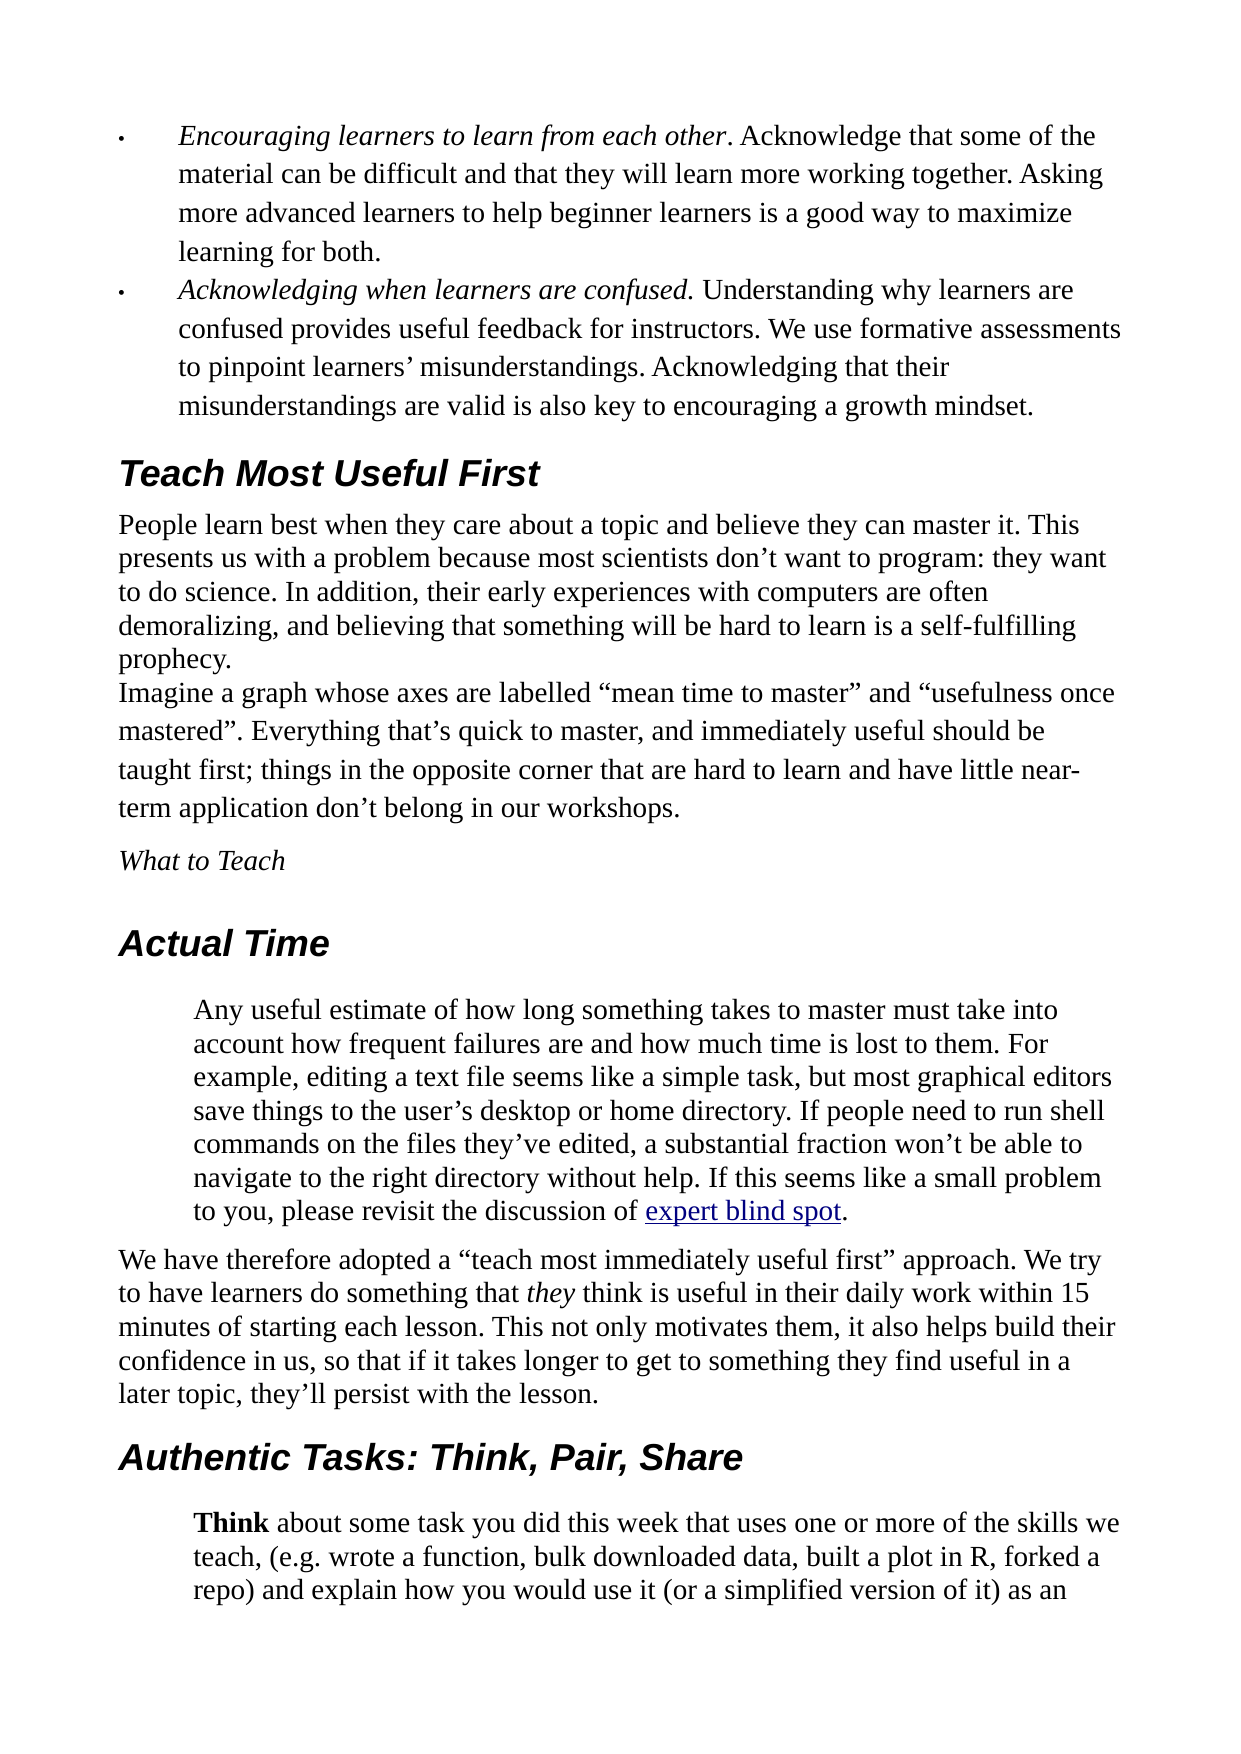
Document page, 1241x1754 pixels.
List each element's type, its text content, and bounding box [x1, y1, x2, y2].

list Encouraging learners to learn from each other. Acknowledge that some of the material can be difficult and that they will learn more working together. Asking more advanced learners to help beginner learners is a good way to maximize learning for both. [118, 118, 1122, 267]
subtitle Authentic Tasks: Think, Pair, Share [118, 1435, 1122, 1478]
text What to Teach [118, 843, 1122, 877]
text Any useful estimate of how long something takes to master must take into account how frequent failures are and how much time is lost to them. For example, editing a text file seems like a simple task, but most graphical editors save things to the user’s desktop or home directory. If people need to run shell commands on the files they’ve edited, a substantial fraction won’t be able to navigate to the right directory without help. If this seems like a small problem to you, please revisit the discussion of expert blind spot. [193, 992, 1122, 1227]
subtitle Actual Time [118, 922, 1122, 965]
list Acknowledging when learners are confused. Understanding why learners are confused provides useful feedback for instructors. We use formative assessments to pinpoint learners’ misunderstandings. Acknowledging that their misunderstandings are valid is also key to encouraging a growth mindset. [118, 272, 1122, 421]
text Imagine a graph whose axes are labelled “mean time to master” and “usefulness once mastered”. Everything that’s quick to master, and immediately useful should be taught first; things in the opposite corner that are hard to learn and have little near-term application don’t belong in our workshops. [118, 675, 1122, 824]
subtitle Teach Most Useful First [118, 451, 1122, 494]
text Think about some task you did this week that uses one or more of the skills we teach, (e.g. wrote a function, bulk downloaded data, built a plot in R, forked a repo) and explain how you would use it (or a simplified version of it) as an [193, 1505, 1122, 1606]
text We have therefore adopted a “teach most immediately useful first” approach. We try to have learners do something that they think is useful in their daily work within 15 minutes of starting each lesson. This not only motivates them, it also helps build their confidence in us, so that if it takes longer to get to something they find useful in a later topic, they’ll persist with the lesson. [118, 1242, 1122, 1410]
text People learn best when they care about a topic and believe they can master it. This presents us with a problem because most scientists don’t want to program: they want to do science. In addition, their early experiences with computers are often demoralizing, and believing that something will be hard to learn is a self-fulfilling prophecy. [118, 507, 1122, 675]
